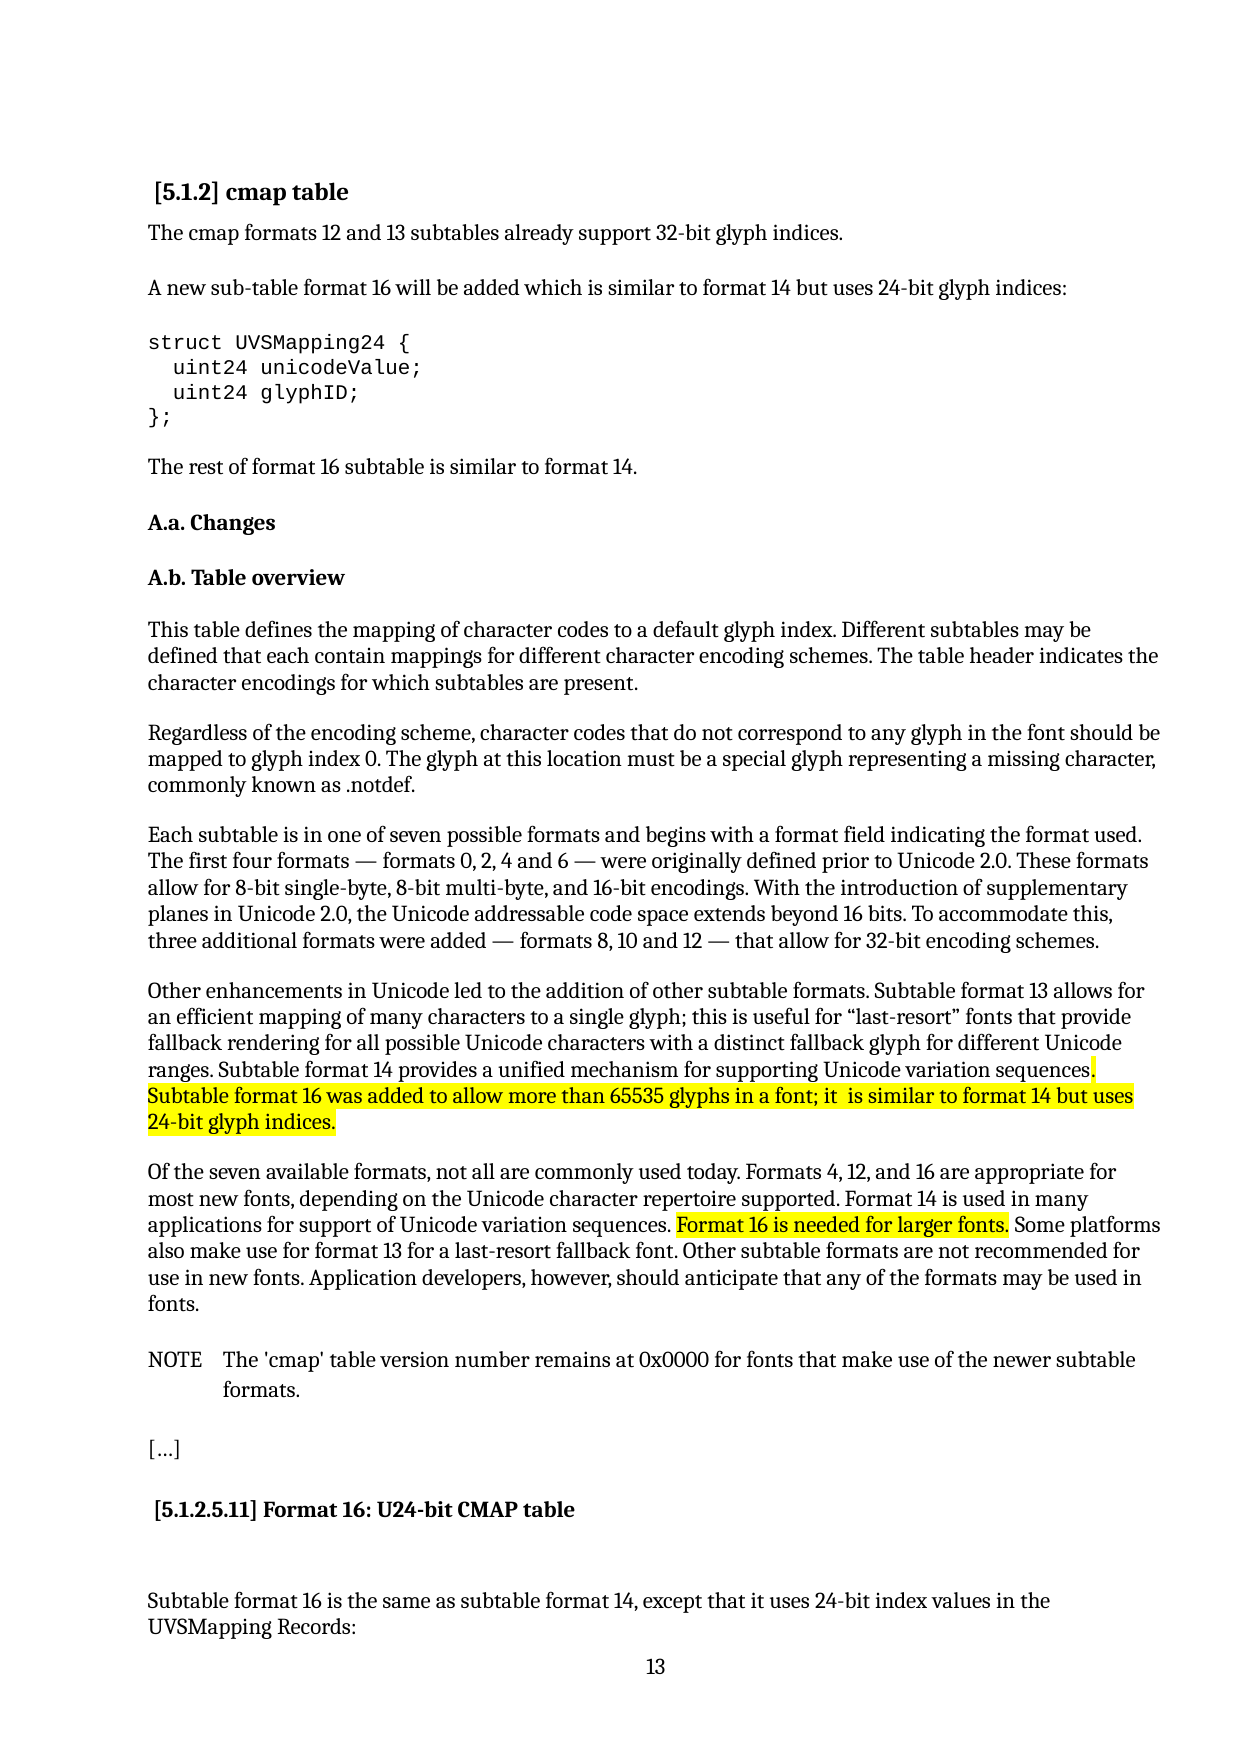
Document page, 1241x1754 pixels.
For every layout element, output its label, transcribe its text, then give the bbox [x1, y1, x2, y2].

text struct UVSMapping24 { uint24 unicodeValue; uint24 glyphID; }; [148, 331, 1163, 430]
text Subtable format 16 is the same as subtable format 14, except that it uses 24-bit index values in the UVSMapping Records: [148, 1588, 1163, 1641]
subtitle [5.1.2.5.11] Format 16: U24-bit CMAP table [148, 1495, 1163, 1524]
subtitle Table overview [148, 565, 1163, 592]
text Regardless of the encoding scheme, character codes that do not correspond to any glyph in the font should be mapped to glyph index 0. The glyph at this location must be a special glyph representing a missing character, commonly known as .notdef. [148, 719, 1163, 798]
text Other enhancements in Unicode led to the addition of other subtable formats. Subtable format 13 allows for an efficient mapping of many characters to a single glyph; this is useful for “last-resort” fonts that provide fallback rendering for all possible Unicode characters with a distinct fallback glyph for different Unicode ranges. Subtable format 14 provides a unified mechanism for supporting Unicode variation sequences. Subtable format 16 was added to allow more than 65535 glyphs in a font; it is similar to format 14 but uses 24-bit glyph indices. [148, 977, 1163, 1136]
text NOTE The 'cmap' table version number remains at 0x0000 for fonts that make use of the newer subtable formats. [148, 1346, 1163, 1403]
text This table defines the mapping of character codes to a default glyph index. Different subtables may be defined that each contain mappings for different character encoding schemes. The table header indicates the character encodings for which subtables are present. [148, 617, 1163, 696]
subtitle Changes [148, 510, 1163, 536]
text The rest of format 16 subtable is similar to format 14. [148, 454, 1163, 480]
text Of the seven available formats, not all are commonly used today. Formats 4, 12, and 16 are appropriate for most new fonts, depending on the Unicode character repertoire supported. Format 14 is used in many applications for support of Unicode variation sequences. Format 16 is needed for larger fonts. Some platforms also make use for format 13 for a last-resort fallback font. Other subtable formats are not recommended for use in new fonts. Application developers, however, should anticipate that any of the formats may be used in fonts. [148, 1159, 1163, 1317]
text A new sub-table format 16 will be added which is similar to format 14 but uses 24-bit glyph indices: [148, 275, 1163, 302]
text […] [148, 1436, 1163, 1462]
text Each subtable is in one of seven possible formats and begins with a format field indicating the format used. The first four formats — formats 0, 2, 4 and 6 — were originally defined prior to Unicode 2.0. These formats allow for 8-bit single-byte, 8-bit multi-byte, and 16-bit encodings. With the introduction of supplementary planes in Unicode 2.0, the Unicode addressable code space extends beyond 16 bits. To accommodate this, three additional formats were added — formats 8, 10 and 12 — that allow for 32-bit encoding schemes. [148, 822, 1163, 954]
subtitle [5.1.2] cmap table [148, 178, 1163, 207]
text The cmap formats 12 and 13 subtables already support 32-bit glyph indices. [148, 219, 1163, 246]
